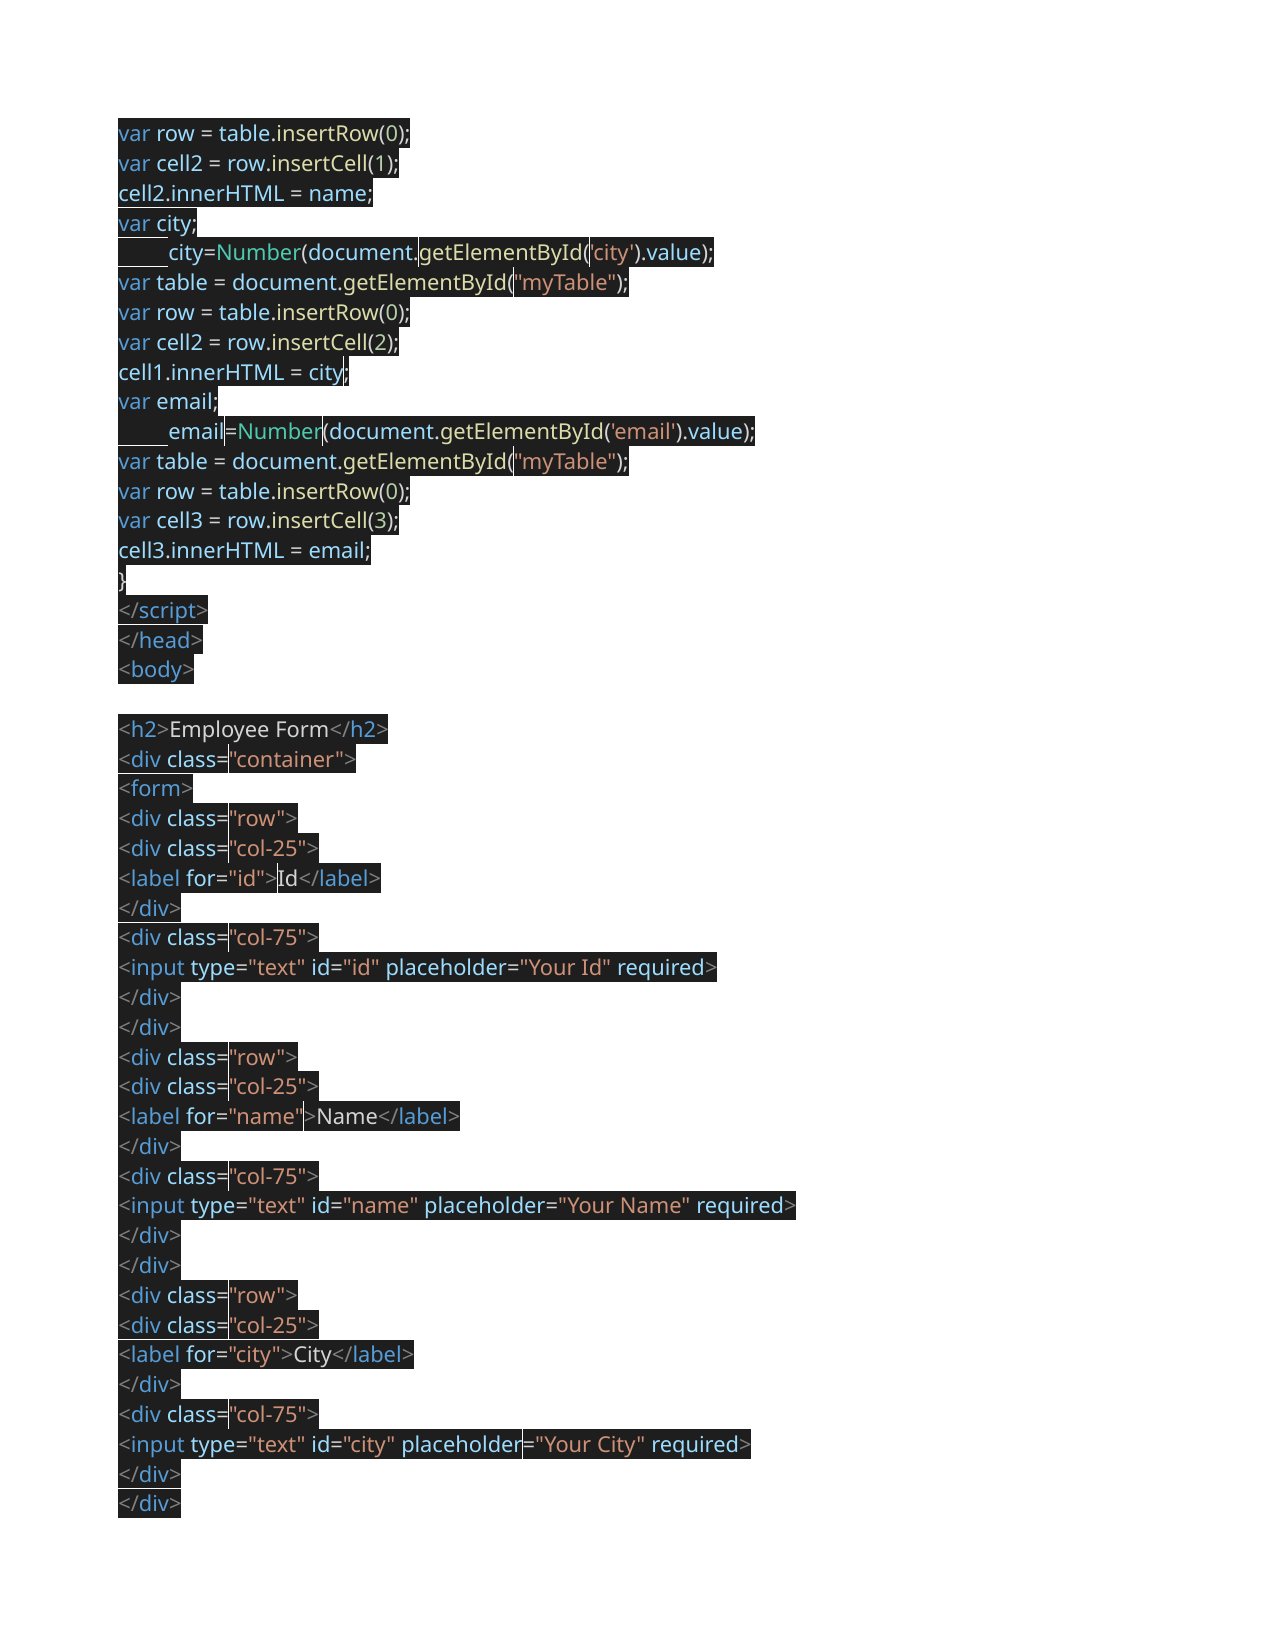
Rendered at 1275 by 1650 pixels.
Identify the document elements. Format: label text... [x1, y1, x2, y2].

text var row = table.insertRow(0); [118, 118, 1157, 148]
text <label for="city">City</label> [118, 1339, 1157, 1369]
text <input type="text" id="city" placeholder="Your City" required> [118, 1429, 1157, 1459]
text var cell3 = row.insertCell(3); [118, 505, 1157, 535]
text <div class="col-25"> [118, 833, 1157, 863]
text var cell2 = row.insertCell(2); [118, 327, 1157, 356]
text </div> [118, 1488, 1157, 1518]
text <div class="container"> [118, 744, 1157, 773]
text var cell2 = row.insertCell(1); [118, 148, 1157, 178]
text <input type="text" id="id" placeholder="Your Id" required> [118, 952, 1157, 982]
text <div class="col-25"> [118, 1071, 1157, 1101]
text var city; [118, 207, 1157, 237]
text </script> [118, 595, 1157, 624]
text cell2.innerHTML = name; [118, 178, 1157, 207]
text </div> [118, 1131, 1157, 1161]
text var table = document.getElementById("myTable"); [118, 446, 1157, 476]
text <div class="col-75"> [118, 1399, 1157, 1429]
text </div> [118, 1459, 1157, 1488]
text <div class="row"> [118, 803, 1157, 833]
text </div> [118, 1369, 1157, 1399]
text var row = table.insertRow(0); [118, 297, 1157, 327]
text <label for="name">Name</label> [118, 1101, 1157, 1131]
text <input type="text" id="name" placeholder="Your Name" required> [118, 1191, 1157, 1220]
text cell3.innerHTML = email; [118, 535, 1157, 565]
text <h2>Employee Form</h2> [118, 714, 1157, 744]
text var table = document.getElementById("myTable"); [118, 267, 1157, 297]
text <div class="col-75"> [118, 922, 1157, 952]
text </div> [118, 1250, 1157, 1280]
text cell1.innerHTML = city; [118, 356, 1157, 386]
text </div> [118, 1220, 1157, 1250]
text </div> [118, 982, 1157, 1012]
text city=Number(document.getElementById('city').value); [118, 237, 1157, 267]
text <label for="id">Id</label> [118, 863, 1157, 893]
text <div class="col-25"> [118, 1310, 1157, 1339]
text <div class="row"> [118, 1042, 1157, 1071]
text <div class="row"> [118, 1280, 1157, 1310]
text <body> [118, 654, 1157, 684]
text } [118, 565, 1157, 595]
text var email; [118, 386, 1157, 416]
text </div> [118, 1012, 1157, 1042]
text </head> [118, 624, 1157, 654]
text var row = table.insertRow(0); [118, 476, 1157, 505]
text email=Number(document.getElementById('email').value); [118, 416, 1157, 446]
text <form> [118, 773, 1157, 803]
text </div> [118, 893, 1157, 922]
text <div class="col-75"> [118, 1161, 1157, 1191]
